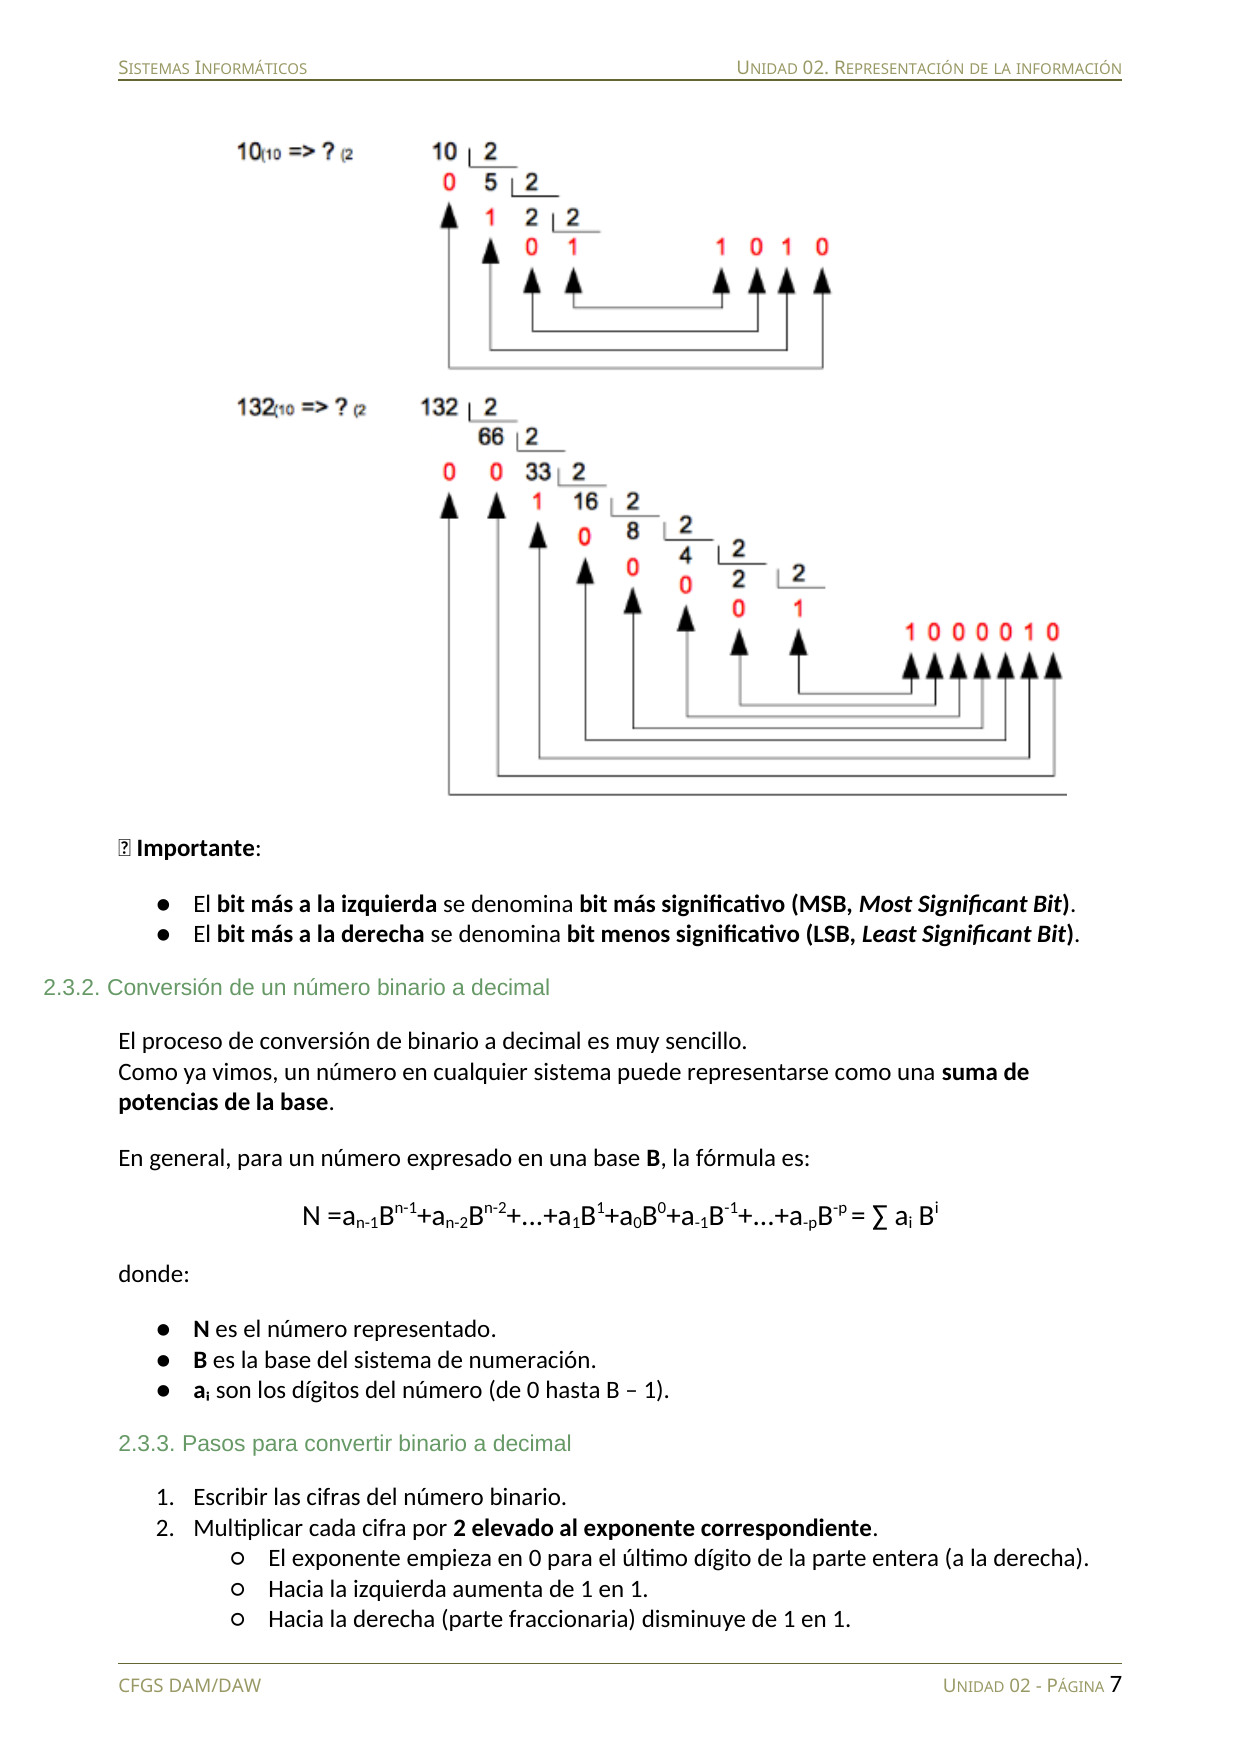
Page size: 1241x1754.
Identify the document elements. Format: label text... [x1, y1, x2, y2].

text N =an-1Bn-1+an-2Bn-2+...+a1B1+a0B0+a-1B-1+...+a-pB-p = ∑ ai Bi [118, 1197, 1122, 1233]
list N es el número representado. [156, 1313, 1122, 1344]
subtitle 2.3.2. Conversión de un número binario a decimal [43, 974, 1122, 1000]
list El exponente empieza en 0 para el último dígito de la parte entera (a la derecha). [231, 1542, 1122, 1573]
list Multiplicar cada cifra por 2 elevado al exponente correspondiente. [156, 1512, 1122, 1542]
list Hacia la izquierda aumenta de 1 en 1. [231, 1573, 1122, 1603]
text donde: [118, 1258, 1122, 1288]
list Hacia la derecha (parte fraccionaria) disminuye de 1 en 1. [231, 1603, 1122, 1634]
list Escribir las cifras del número binario. [156, 1481, 1122, 1512]
picture [173, 118, 1067, 808]
list aᵢ son los dígitos del número (de 0 hasta B – 1). [156, 1374, 1122, 1405]
text El proceso de conversión de binario a decimal es muy sencillo. Como ya vimos, un número en cualquier sistema puede representarse como una suma de potencias de la base. [118, 1025, 1122, 1117]
list B es la base del sistema de numeración. [156, 1344, 1122, 1374]
subtitle 2.3.3. Pasos para convertir binario a decimal [118, 1430, 1122, 1456]
list El bit más a la derecha se denomina bit menos significativo (LSB, Least Significant Bit). [156, 918, 1122, 949]
text En general, para un número expresado en una base B, la fórmula es: [118, 1142, 1122, 1172]
text 📖 Importante: [118, 832, 1122, 863]
list El bit más a la izquierda se denomina bit más significativo (MSB, Most Significant Bit). [156, 888, 1122, 918]
